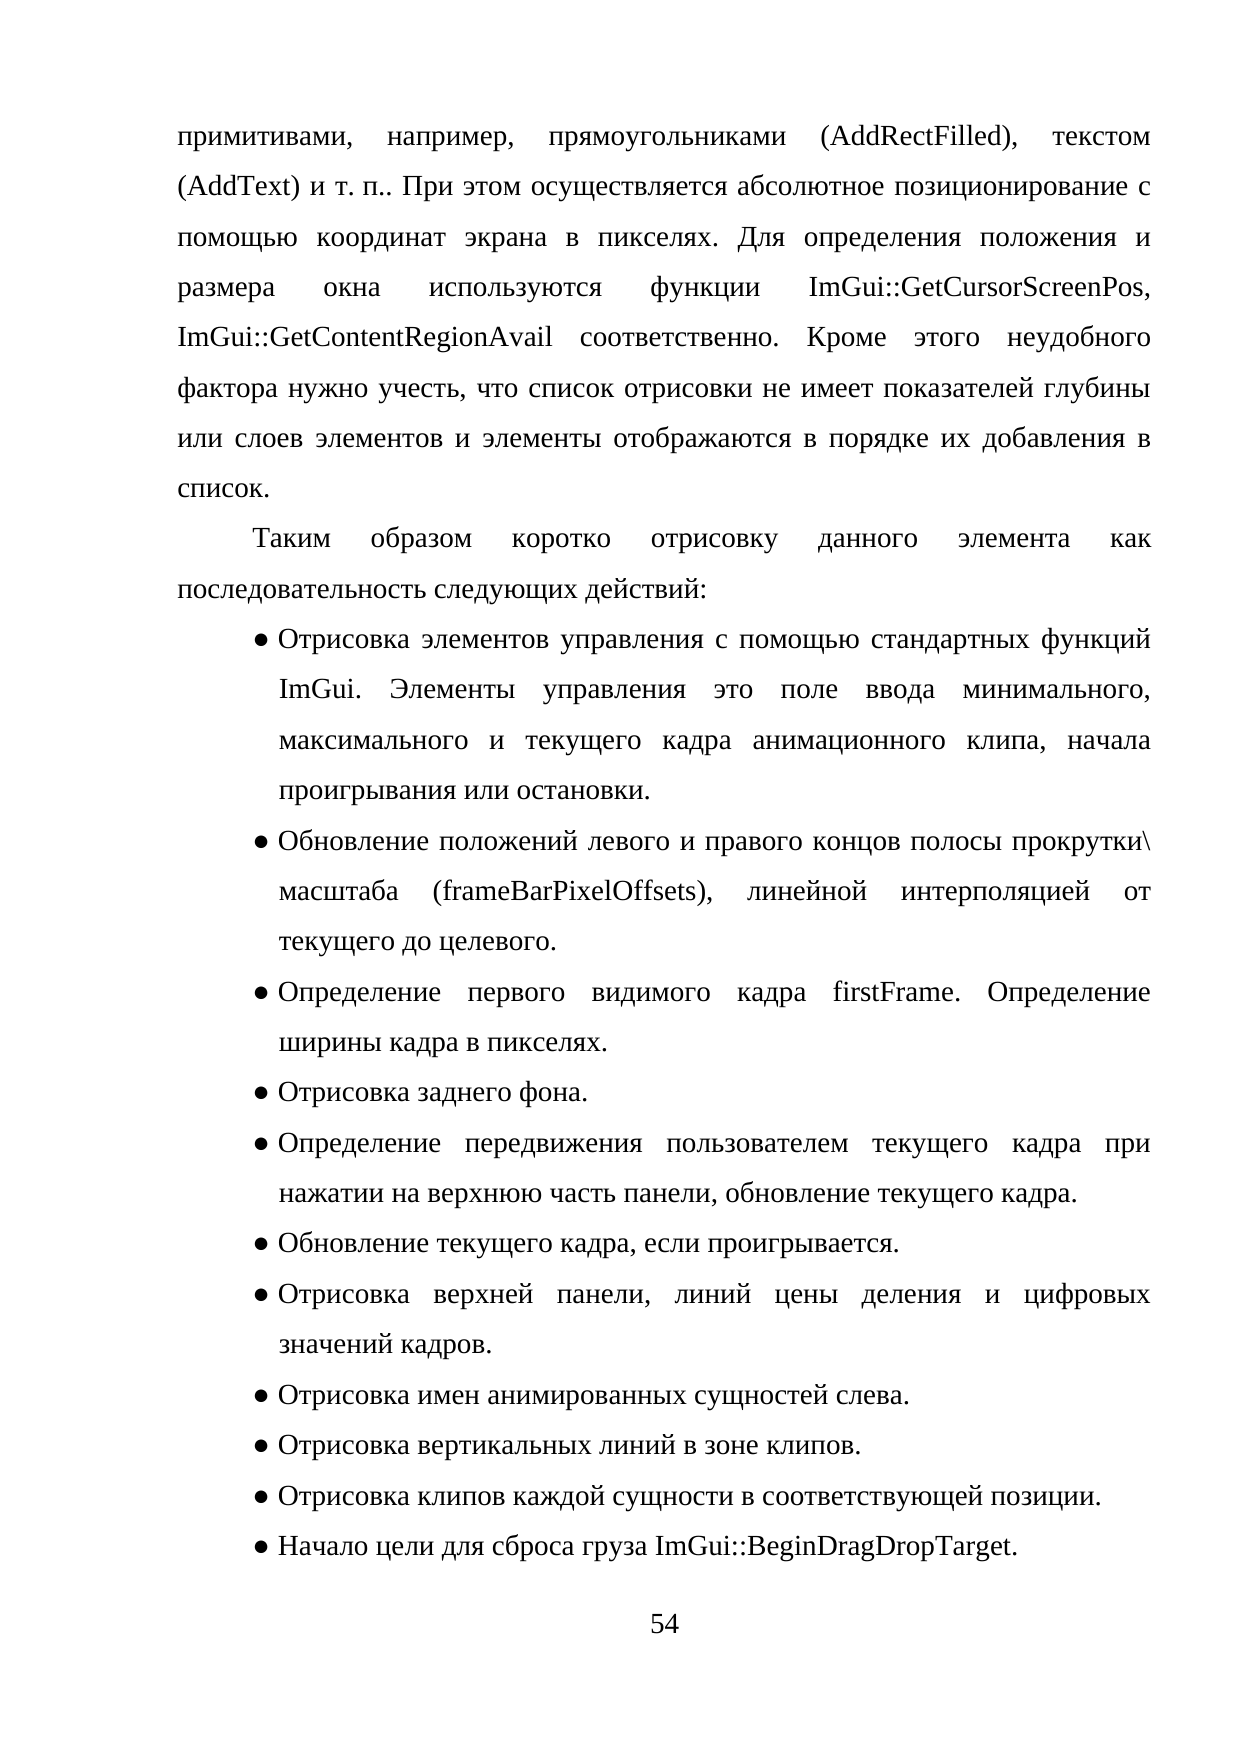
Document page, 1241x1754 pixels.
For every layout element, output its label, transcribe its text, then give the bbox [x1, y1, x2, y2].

list Определение первого видимого кадра firstFrame. Определение ширины кадра в пикселях. [252, 974, 1152, 1058]
list Отрисовка заднего фона. [252, 1074, 1152, 1108]
list Отрисовка вертикальных линий в зоне клипов. [252, 1427, 1152, 1461]
list Обновление положений левого и правого концов полосы прокрутки\масштаба (frameBarPixelOffsets), линейной интерполяцией от текущего до целевого. [252, 823, 1152, 957]
list Обновление текущего кадра, если проигрывается. [252, 1226, 1152, 1259]
list Отрисовка верхней панели, линий цены деления и цифровых значений кадров. [252, 1276, 1152, 1360]
list Отрисовка имен анимированных сущностей слева. [252, 1377, 1152, 1410]
list Отрисовка клипов каждой сущности в соответствующей позиции. [252, 1477, 1152, 1511]
text примитивами, например, прямоугольниками (AddRectFilled), текстом (AddText) и т. п.. При этом осуществляется абсолютное позиционирование с помощью координат экрана в пикселях. Для определения положения и размера окна используются функции ImGui::GetCursorScreenPos, ImGui::GetContentRegionAvail соответственно. Кроме этого неудобного фактора нужно учесть, что список отрисовки не имеет показателей глубины или слоев элементов и элементы отображаются в порядке их добавления в список. [177, 118, 1152, 504]
list Определение передвижения пользователем текущего кадра при нажатии на верхнюю часть панели, обновление текущего кадра. [252, 1125, 1152, 1209]
list Начало цели для сброса груза ImGui::BeginDragDropTarget. [252, 1528, 1152, 1562]
list Отрисовка элементов управления с помощью стандартных функций ImGui. Элементы управления это поле ввода минимального, максимального и текущего кадра анимационного клипа, начала проигрывания или остановки. [252, 621, 1152, 806]
text Таким образом коротко отрисовку данного элемента как последовательность следующих действий: [177, 521, 1152, 604]
